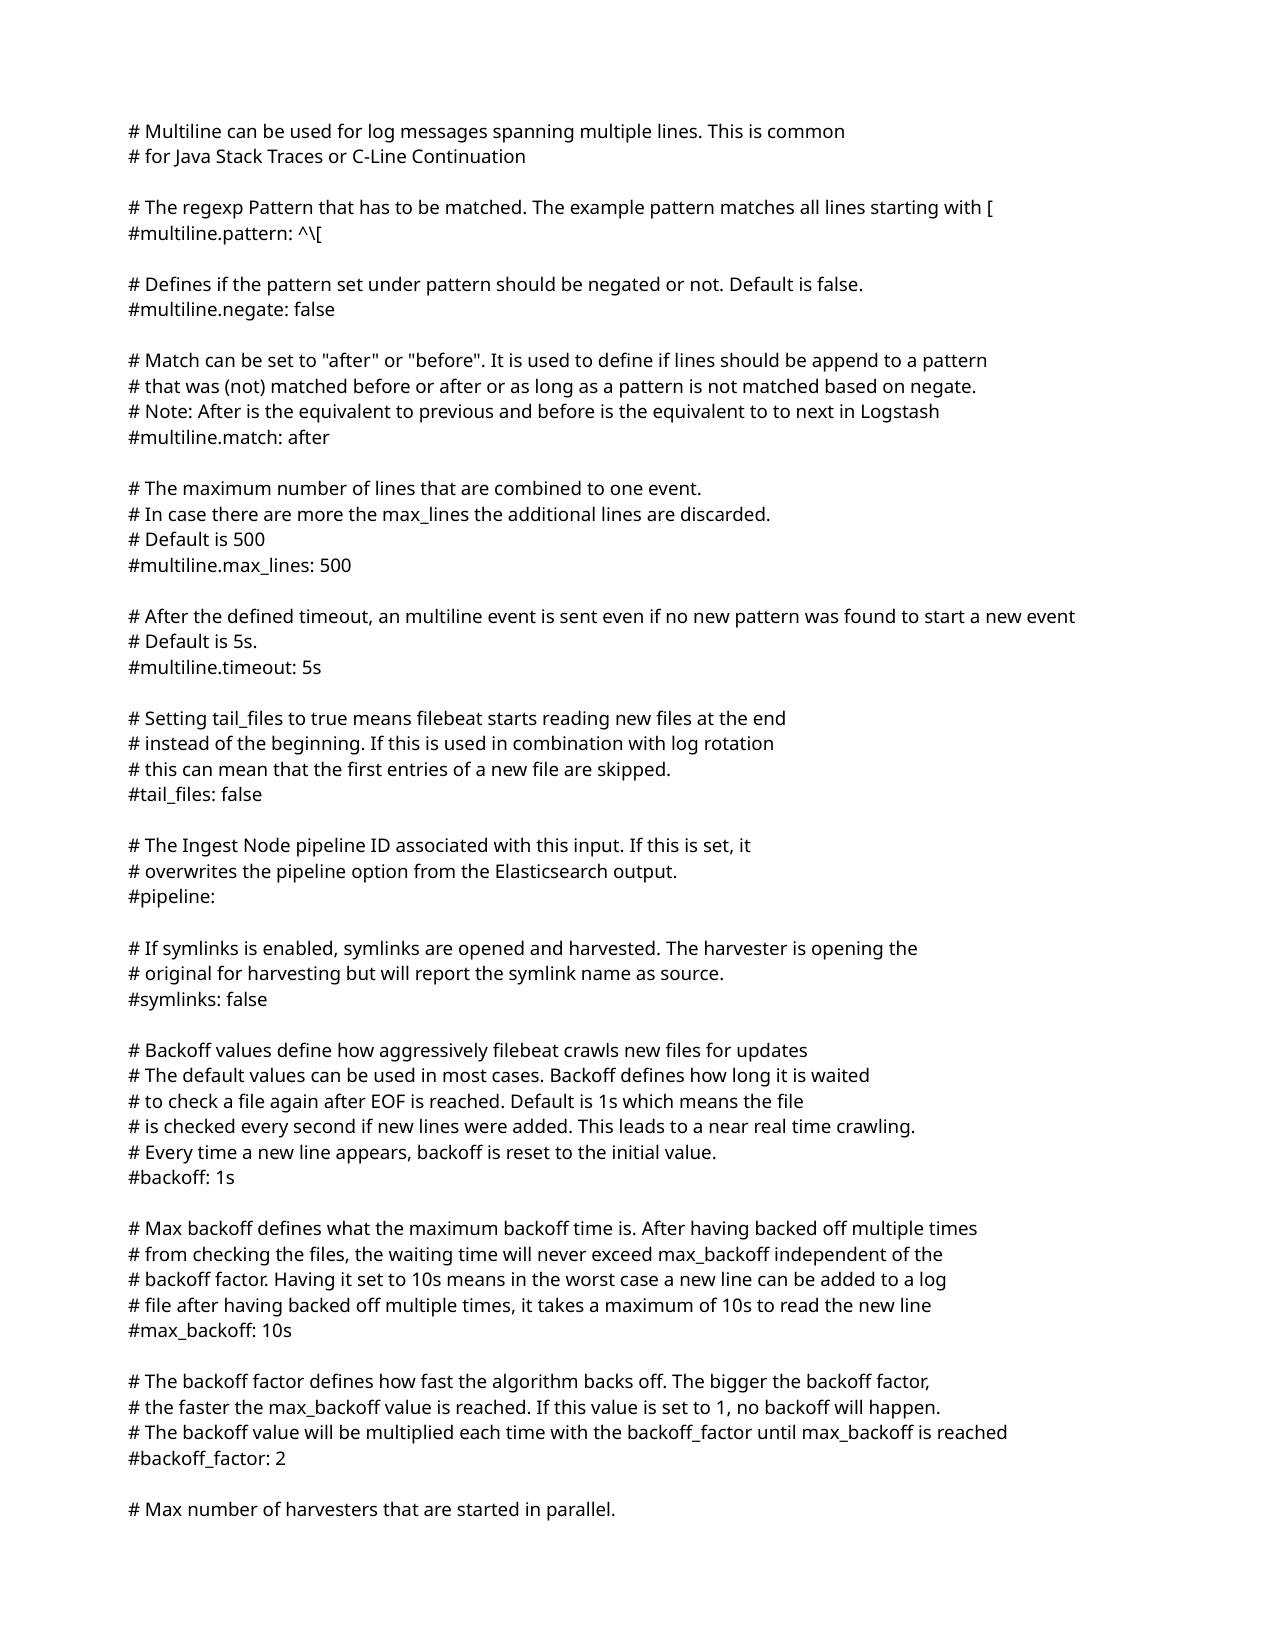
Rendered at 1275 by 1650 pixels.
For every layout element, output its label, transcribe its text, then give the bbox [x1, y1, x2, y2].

text #multiline.negate: false [118, 297, 1157, 322]
text # If symlinks is enabled, symlinks are opened and harvested. The harvester is opening the [118, 935, 1157, 960]
text # Every time a new line appears, backoff is reset to the initial value. [118, 1139, 1157, 1164]
text #multiline.match: after [118, 424, 1157, 450]
text # from checking the files, the waiting time will never exceed max_backoff independent of the [118, 1241, 1157, 1267]
text #tail_files: false [118, 782, 1157, 807]
text # Match can be set to "after" or "before". It is used to define if lines should be append to a pattern [118, 348, 1157, 373]
text # Multiline can be used for log messages spanning multiple lines. This is common [118, 118, 1157, 144]
text # backoff factor. Having it set to 10s means in the worst case a new line can be added to a log [118, 1267, 1157, 1292]
text # After the defined timeout, an multiline event is sent even if no new pattern was found to start a new event [118, 603, 1157, 628]
text # this can mean that the first entries of a new file are skipped. [118, 756, 1157, 782]
text #multiline.max_lines: 500 [118, 552, 1157, 577]
text #backoff_factor: 2 [118, 1445, 1157, 1471]
text #pipeline: [118, 884, 1157, 909]
text # The regexp Pattern that has to be matched. The example pattern matches all lines starting with [ [118, 195, 1157, 220]
text #multiline.timeout: 5s [118, 654, 1157, 679]
text # Default is 500 [118, 526, 1157, 552]
text # is checked every second if new lines were added. This leads to a near real time crawling. [118, 1113, 1157, 1139]
text # original for harvesting but will report the symlink name as source. [118, 960, 1157, 986]
text # In case there are more the max_lines the additional lines are discarded. [118, 501, 1157, 526]
text # Max backoff defines what the maximum backoff time is. After having backed off multiple times [118, 1216, 1157, 1241]
text # Backoff values define how aggressively filebeat crawls new files for updates [118, 1037, 1157, 1062]
text # Defines if the pattern set under pattern should be negated or not. Default is false. [118, 271, 1157, 297]
text # instead of the beginning. If this is used in combination with log rotation [118, 731, 1157, 756]
text # overwrites the pipeline option from the Elasticsearch output. [118, 858, 1157, 884]
text # Note: After is the equivalent to previous and before is the equivalent to to next in Logstash [118, 399, 1157, 424]
text # the faster the max_backoff value is reached. If this value is set to 1, no backoff will happen. [118, 1394, 1157, 1420]
text # The backoff factor defines how fast the algorithm backs off. The bigger the backoff factor, [118, 1369, 1157, 1394]
text # The default values can be used in most cases. Backoff defines how long it is waited [118, 1062, 1157, 1088]
text # The maximum number of lines that are combined to one event. [118, 475, 1157, 501]
text # file after having backed off multiple times, it takes a maximum of 10s to read the new line [118, 1292, 1157, 1318]
text #symlinks: false [118, 986, 1157, 1011]
text #multiline.pattern: ^\[ [118, 220, 1157, 246]
text #max_backoff: 10s [118, 1318, 1157, 1343]
text # that was (not) matched before or after or as long as a pattern is not matched based on negate. [118, 373, 1157, 399]
text # Setting tail_files to true means filebeat starts reading new files at the end [118, 705, 1157, 731]
text # The backoff value will be multiplied each time with the backoff_factor until max_backoff is reached [118, 1420, 1157, 1445]
text # to check a file again after EOF is reached. Default is 1s which means the file [118, 1088, 1157, 1113]
text #backoff: 1s [118, 1164, 1157, 1190]
text # Max number of harvesters that are started in parallel. [118, 1496, 1157, 1522]
text # for Java Stack Traces or C-Line Continuation [118, 144, 1157, 169]
text # The Ingest Node pipeline ID associated with this input. If this is set, it [118, 833, 1157, 858]
text # Default is 5s. [118, 628, 1157, 654]
